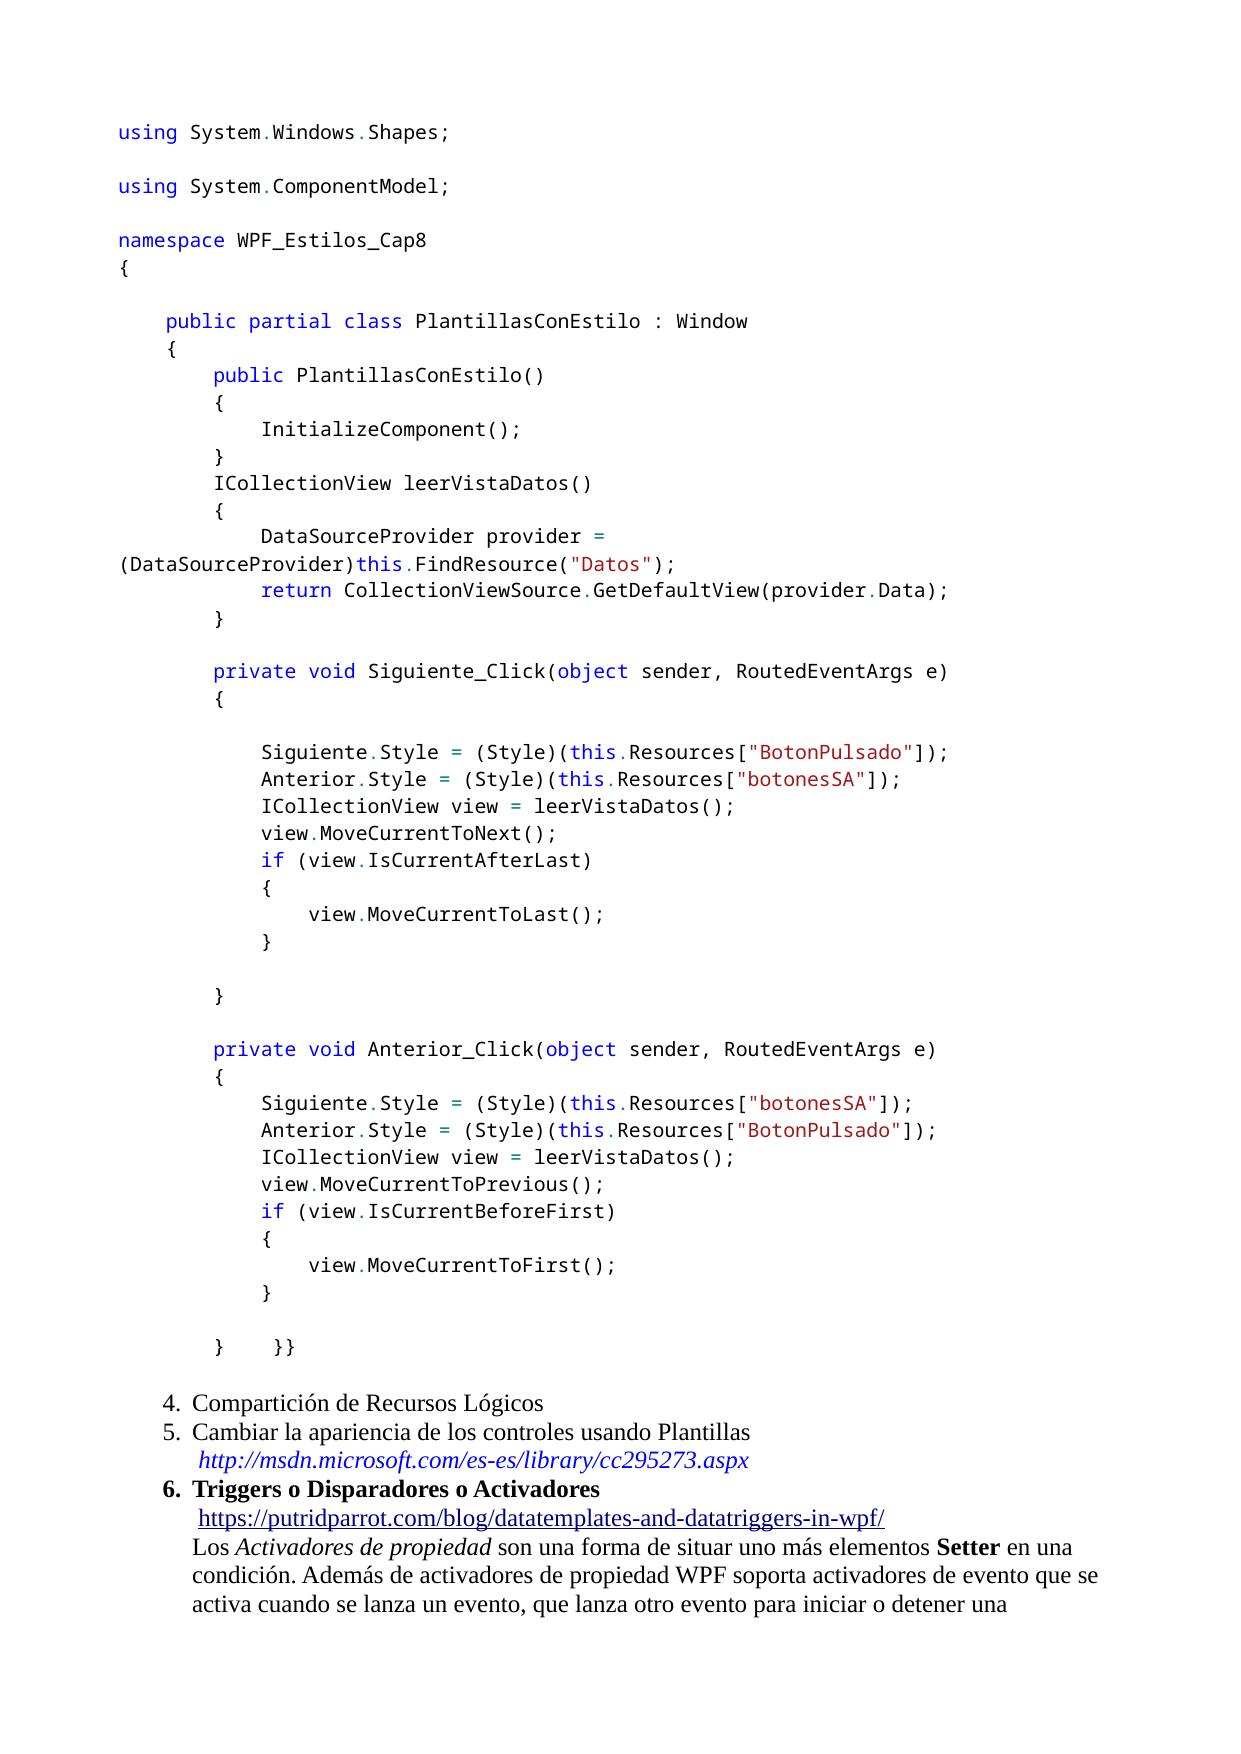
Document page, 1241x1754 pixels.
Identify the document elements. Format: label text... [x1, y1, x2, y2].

text using System.Windows.Shapes; [118, 118, 1122, 145]
text if (view.IsCurrentBeforeFirst) [118, 1197, 1122, 1224]
list Los Activadores de propiedad son una forma de situar uno más elementos Setter en una condición. Además de activadores de propiedad WPF soporta activadores de evento que se activa cuando se lanza un evento, que lanza otro evento para iniciar o detener una [162, 1532, 1122, 1618]
text using System.ComponentModel; [118, 172, 1122, 199]
text } [118, 981, 1122, 1008]
text ICollectionView view = leerVistaDatos(); [118, 793, 1122, 819]
text Anterior.Style = (Style)(this.Resources["BotonPulsado"]); [118, 1116, 1122, 1143]
text DataSourceProvider provider = (DataSourceProvider)this.FindResource("Datos"); [118, 523, 1122, 577]
text Anterior.Style = (Style)(this.Resources["botonesSA"]); [118, 766, 1122, 793]
text ICollectionView leerVistaDatos() [118, 469, 1122, 496]
text InitializeComponent(); [118, 415, 1122, 442]
text { [118, 388, 1122, 415]
text { [118, 496, 1122, 523]
text { [118, 873, 1122, 901]
text } [118, 1278, 1122, 1305]
text { [118, 1062, 1122, 1089]
list https://putridparrot.com/blog/datatemplates-and-datatriggers-in-wpf/ [162, 1503, 1122, 1532]
text { [118, 1224, 1122, 1251]
text { [118, 685, 1122, 712]
text view.MoveCurrentToNext(); [118, 819, 1122, 847]
text private void Anterior_Click(object sender, RoutedEventArgs e) [118, 1035, 1122, 1062]
text } [118, 442, 1122, 469]
text { [118, 334, 1122, 361]
text return CollectionViewSource.GetDefaultView(provider.Data); [118, 577, 1122, 604]
text } [118, 604, 1122, 631]
text } }} [118, 1332, 1122, 1359]
list Compartición de Recursos Lógicos [162, 1388, 1122, 1417]
text { [118, 253, 1122, 280]
text namespace WPF_Estilos_Cap8 [118, 226, 1122, 253]
list Cambiar la apariencia de los controles usando Plantillas [162, 1417, 1122, 1445]
text view.MoveCurrentToLast(); [118, 901, 1122, 927]
text private void Siguiente_Click(object sender, RoutedEventArgs e) [118, 658, 1122, 685]
text view.MoveCurrentToPrevious(); [118, 1170, 1122, 1197]
list Triggers o Disparadores o Activadores [162, 1474, 1122, 1503]
text public partial class PlantillasConEstilo : Window [118, 307, 1122, 334]
text public PlantillasConEstilo() [118, 361, 1122, 388]
text if (view.IsCurrentAfterLast) [118, 847, 1122, 873]
list http://msdn.microsoft.com/es-es/library/cc295273.aspx [162, 1445, 1122, 1474]
text Siguiente.Style = (Style)(this.Resources["BotonPulsado"]); [118, 739, 1122, 766]
text ICollectionView view = leerVistaDatos(); [118, 1143, 1122, 1170]
text } [118, 927, 1122, 954]
text Siguiente.Style = (Style)(this.Resources["botonesSA"]); [118, 1089, 1122, 1116]
text view.MoveCurrentToFirst(); [118, 1251, 1122, 1278]
